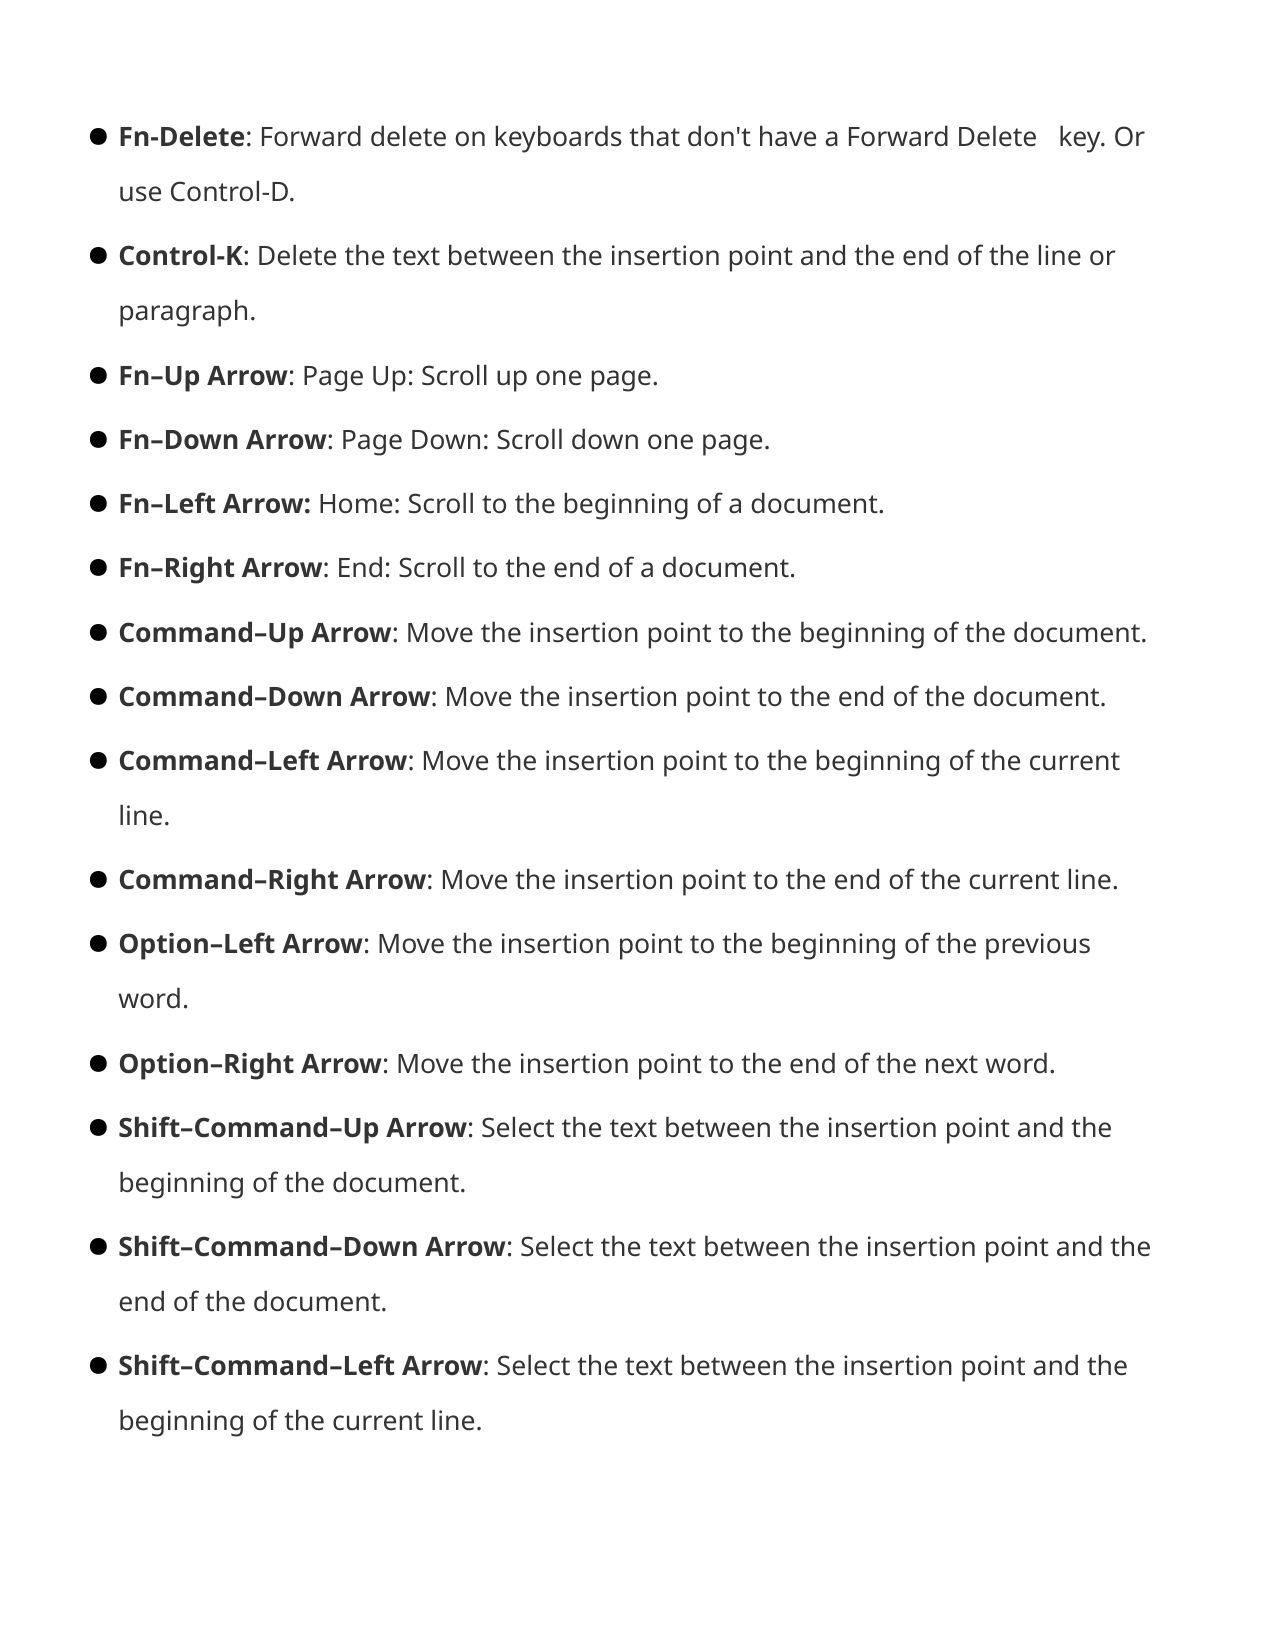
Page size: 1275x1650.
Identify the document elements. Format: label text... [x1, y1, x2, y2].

list Command–Left Arrow: Move the insertion point to the beginning of the current line. [118, 742, 1157, 833]
list Fn–Right Arrow: End: Scroll to the end of a document. [118, 549, 1157, 585]
list Shift–Command–Down Arrow: Select the text between the insertion point and the end of the document. [118, 1228, 1157, 1319]
list Option–Left Arrow: Move the insertion point to the beginning of the previous word. [118, 926, 1157, 1017]
list Fn-Delete: Forward delete on keyboards that don't have a Forward Delete key. Or use Control-D. [118, 118, 1157, 209]
list Shift–Command–Left Arrow: Select the text between the insertion point and the beginning of the current line. [118, 1347, 1157, 1438]
list Command–Right Arrow: Move the insertion point to the end of the current line. [118, 861, 1157, 897]
list Command–Up Arrow: Move the insertion point to the beginning of the document. [118, 613, 1157, 650]
list Shift–Command–Up Arrow: Select the text between the insertion point and the beginning of the document. [118, 1109, 1157, 1200]
list Option–Right Arrow: Move the insertion point to the end of the next word. [118, 1045, 1157, 1081]
list Command–Down Arrow: Move the insertion point to the end of the document. [118, 678, 1157, 714]
list Fn–Up Arrow: Page Up: Scroll up one page. [118, 356, 1157, 393]
list Fn–Left Arrow: Home: Scroll to the beginning of a document. [118, 485, 1157, 521]
list Control-K: Delete the text between the insertion point and the end of the line or paragraph. [118, 237, 1157, 328]
list Fn–Down Arrow: Page Down: Scroll down one page. [118, 421, 1157, 457]
